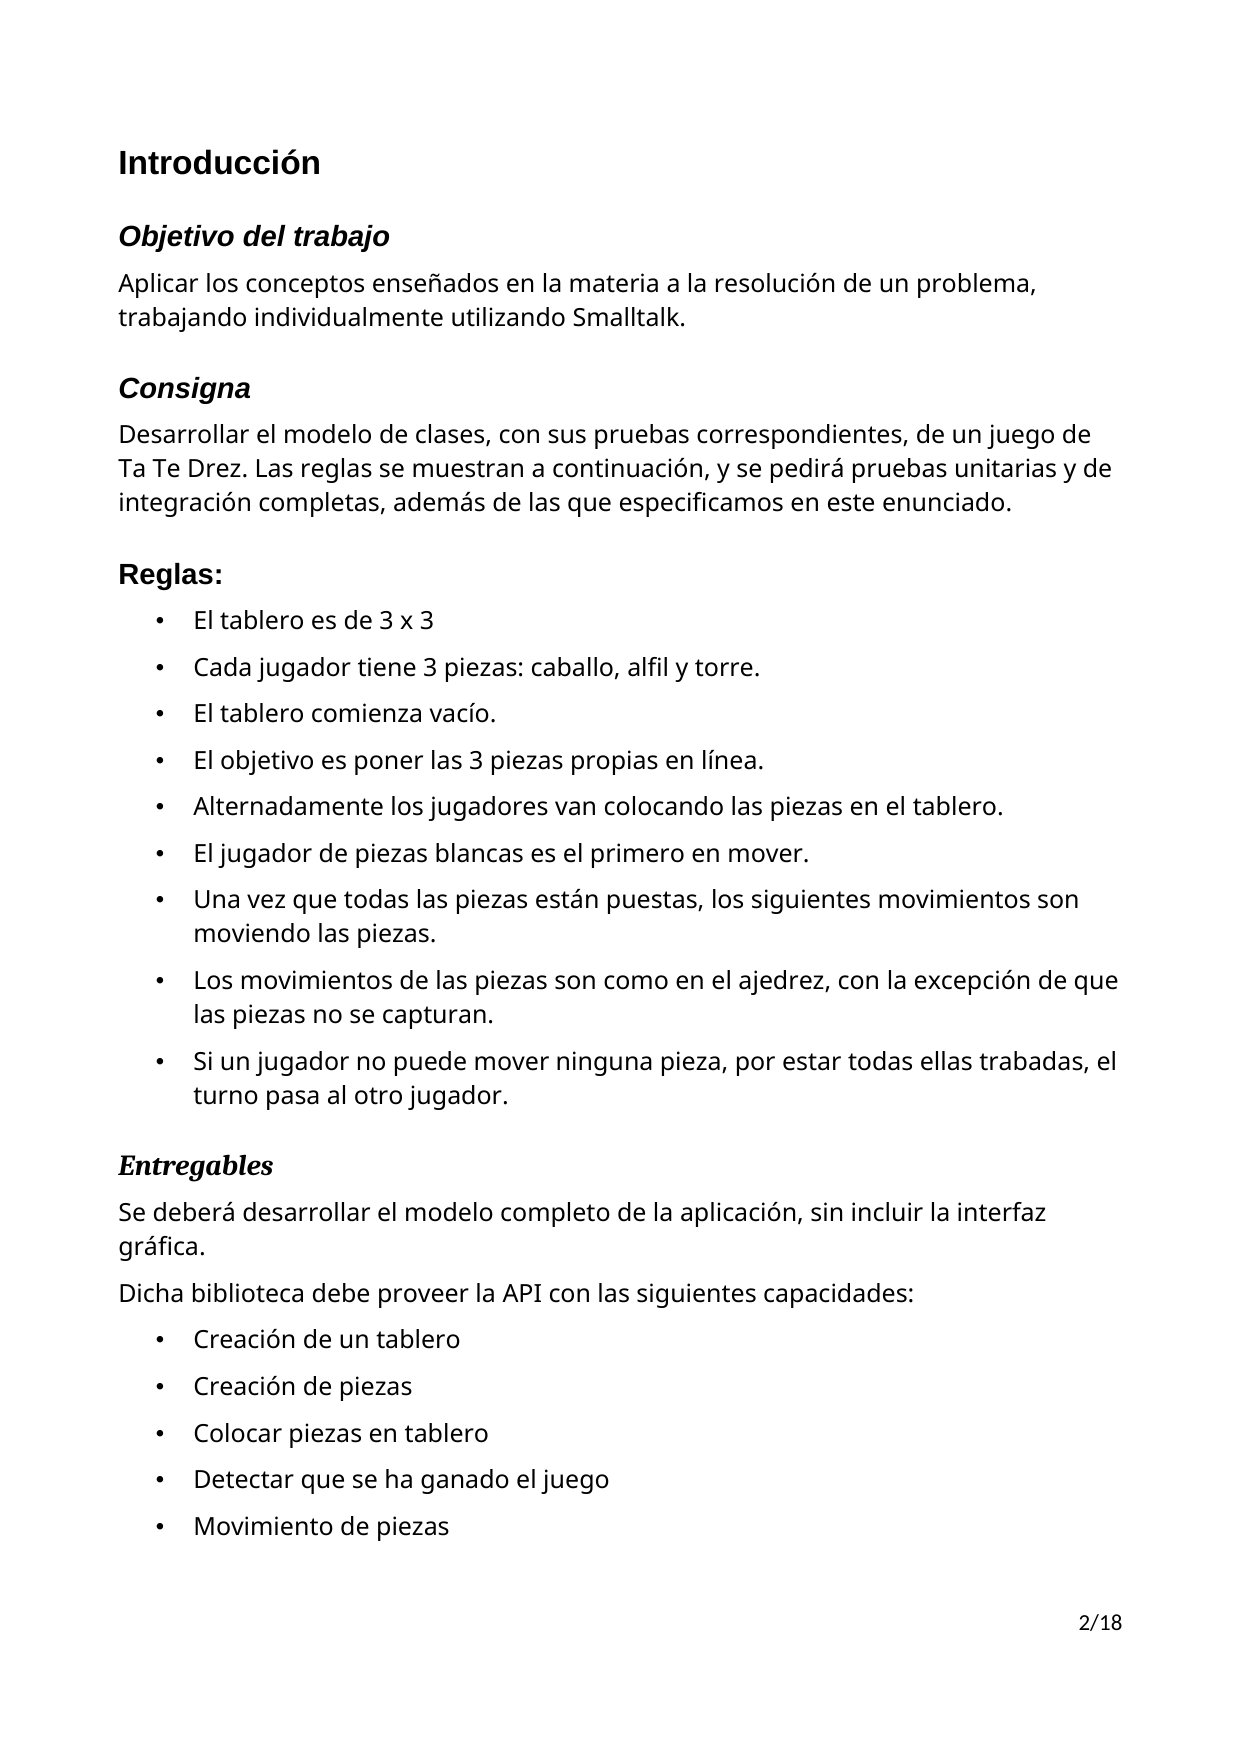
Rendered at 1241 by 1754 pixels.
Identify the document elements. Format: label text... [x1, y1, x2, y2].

text Desarrollar el modelo de clases, con sus pruebas correspondientes, de un juego de Ta Te Drez. Las reglas se muestran a continuación, y se pedirá pruebas unitarias y de integración completas, además de las que especificamos en este enunciado. [118, 417, 1122, 519]
subtitle Objetivo del trabajo [118, 219, 1122, 253]
subtitle Introducción [118, 143, 1122, 182]
list El tablero comienza vacío. [156, 696, 1122, 730]
list Alternadamente los jugadores van colocando las piezas en el tablero. [156, 789, 1122, 823]
subtitle Entregables [118, 1149, 1122, 1182]
list Cada jugador tiene 3 piezas: caballo, alfil y torre. [156, 649, 1122, 683]
text Dicha biblioteca debe proveer la API con las siguientes capacidades: [118, 1276, 1122, 1310]
list El objetivo es poner las 3 piezas propias en línea. [156, 742, 1122, 776]
list Si un jugador no puede mover ninguna pieza, por estar todas ellas trabadas, el turno pasa al otro jugador. [156, 1043, 1122, 1111]
list Creación de piezas [156, 1369, 1122, 1403]
list Detectar que se ha ganado el juego [156, 1462, 1122, 1496]
list Los movimientos de las piezas son como en el ajedrez, con la excepción de que las piezas no se capturan. [156, 963, 1122, 1031]
subtitle Consigna [118, 371, 1122, 404]
subtitle Reglas: [118, 557, 1122, 590]
list Movimiento de piezas [156, 1508, 1122, 1542]
list Creación de un tablero [156, 1322, 1122, 1356]
list El jugador de piezas blancas es el primero en mover. [156, 836, 1122, 869]
list Colocar piezas en tablero [156, 1415, 1122, 1449]
list Una vez que todas las piezas están puestas, los siguientes movimientos son moviendo las piezas. [156, 882, 1122, 950]
text Aplicar los conceptos enseñados en la materia a la resolución de un problema, trabajando individualmente utilizando Smalltalk. [118, 265, 1122, 333]
list El tablero es de 3 x 3 [156, 603, 1122, 637]
text Se deberá desarrollar el modelo completo de la aplicación, sin incluir la interfaz gráfica. [118, 1195, 1122, 1263]
